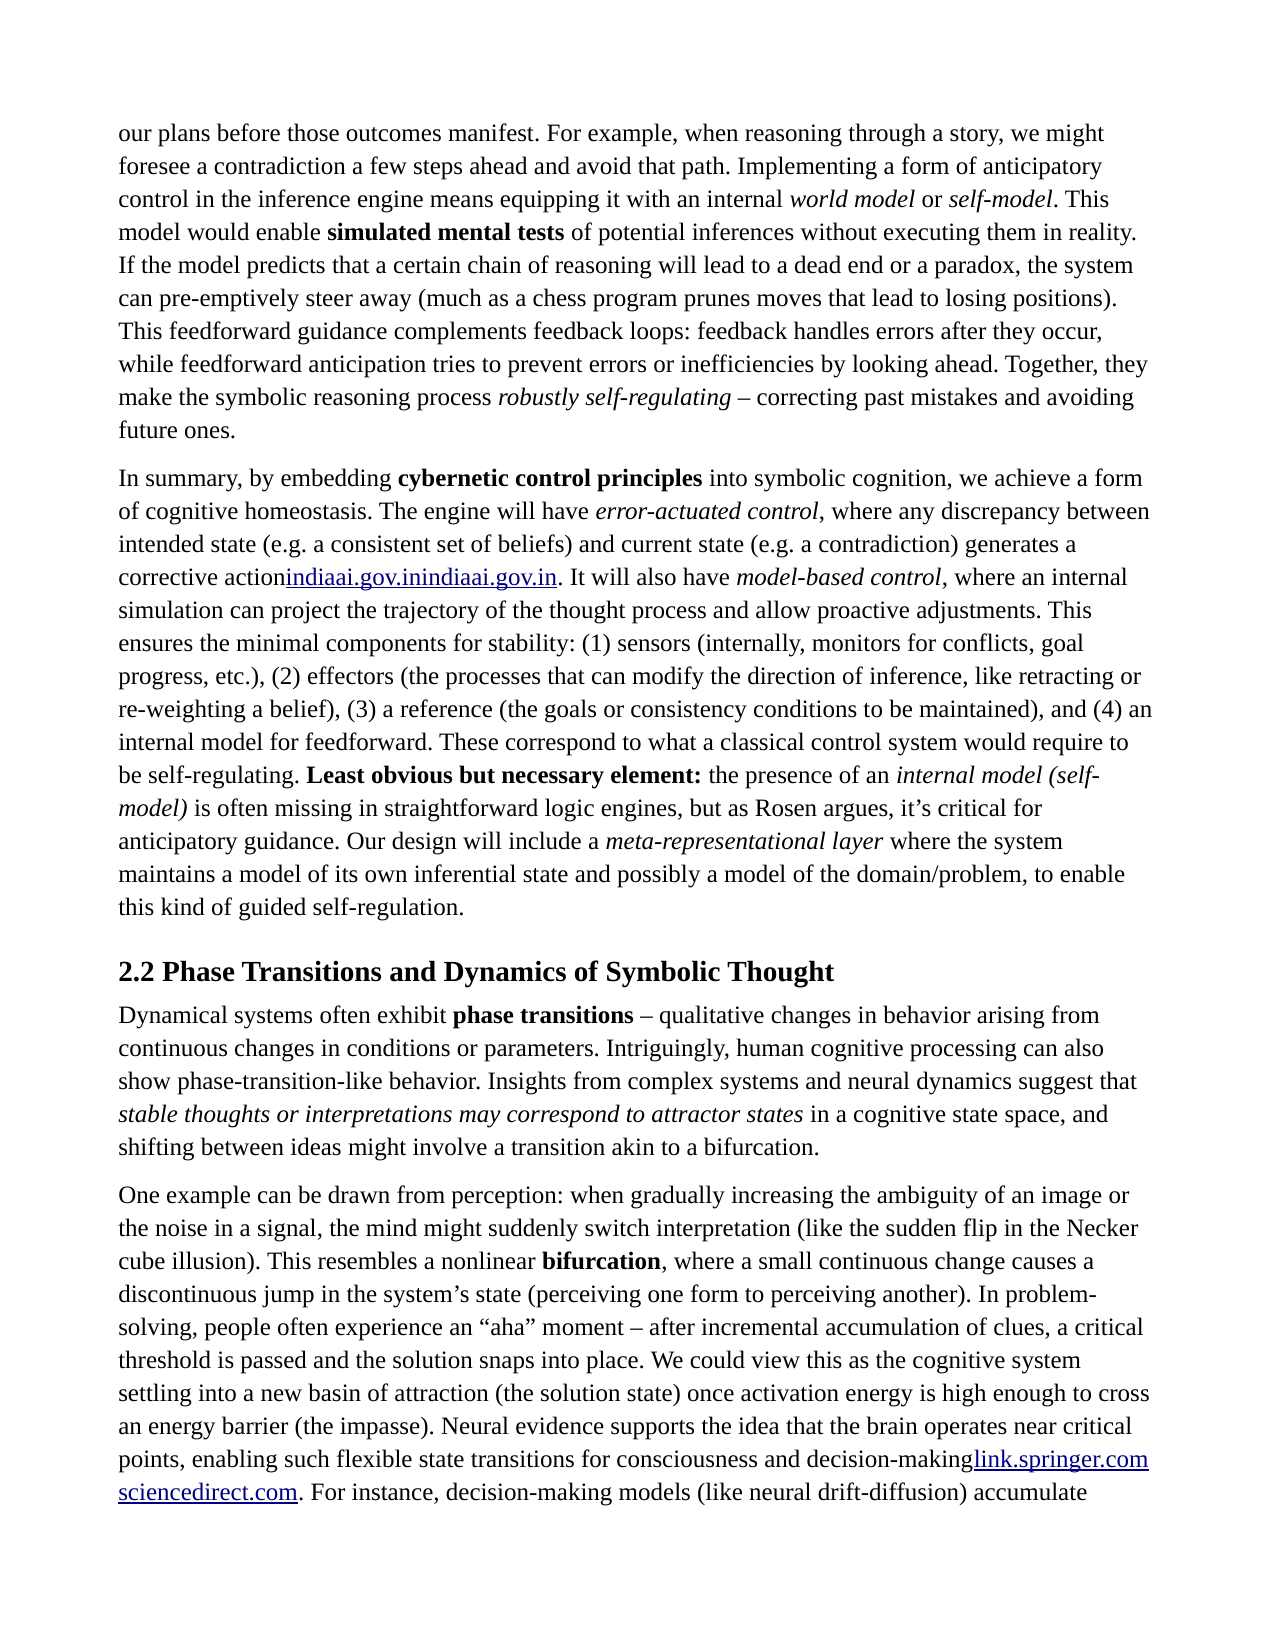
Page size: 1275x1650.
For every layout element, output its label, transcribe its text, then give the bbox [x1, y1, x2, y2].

text our plans before those outcomes manifest. For example, when reasoning through a story, we might foresee a contradiction a few steps ahead and avoid that path. Implementing a form of anticipatory control in the inference engine means equipping it with an internal world model or self-model. This model would enable simulated mental tests of potential inferences without executing them in reality. If the model predicts that a certain chain of reasoning will lead to a dead end or a paradox, the system can pre-emptively steer away (much as a chess program prunes moves that lead to losing positions). This feedforward guidance complements feedback loops: feedback handles errors after they occur, while feedforward anticipation tries to prevent errors or inefficiencies by looking ahead. Together, they make the symbolic reasoning process robustly self-regulating – correcting past mistakes and avoiding future ones. [118, 118, 1157, 444]
text In summary, by embedding cybernetic control principles into symbolic cognition, we achieve a form of cognitive homeostasis. The engine will have error-actuated control, where any discrepancy between intended state (e.g. a consistent set of beliefs) and current state (e.g. a contradiction) generates a corrective action​indiaai.gov.in​indiaai.gov.in. It will also have model-based control, where an internal simulation can project the trajectory of the thought process and allow proactive adjustments. This ensures the minimal components for stability: (1) sensors (internally, monitors for conflicts, goal progress, etc.), (2) effectors (the processes that can modify the direction of inference, like retracting or re-weighting a belief), (3) a reference (the goals or consistency conditions to be maintained), and (4) an internal model for feedforward. These correspond to what a classical control system would require to be self-regulating. Least obvious but necessary element: the presence of an internal model (self-model) is often missing in straightforward logic engines, but as Rosen argues, it’s critical for anticipatory guidance. Our design will include a meta-representational layer where the system maintains a model of its own inferential state and possibly a model of the domain/problem, to enable this kind of guided self-regulation. [118, 463, 1157, 921]
text One example can be drawn from perception: when gradually increasing the ambiguity of an image or the noise in a signal, the mind might suddenly switch interpretation (like the sudden flip in the Necker cube illusion). This resembles a nonlinear bifurcation, where a small continuous change causes a discontinuous jump in the system’s state (perceiving one form to perceiving another). In problem-solving, people often experience an “aha” moment – after incremental accumulation of clues, a critical threshold is passed and the solution snaps into place. We could view this as the cognitive system settling into a new basin of attraction (the solution state) once activation energy is high enough to cross an energy barrier (the impasse). Neural evidence supports the idea that the brain operates near critical points, enabling such flexible state transitions for consciousness and decision-making​link.springer.com​sciencedirect.com. For instance, decision-making models (like neural drift-diffusion) accumulate [118, 1180, 1157, 1506]
text Dynamical systems often exhibit phase transitions – qualitative changes in behavior arising from continuous changes in conditions or parameters. Intriguingly, human cognitive processing can also show phase-transition-like behavior. Insights from complex systems and neural dynamics suggest that stable thoughts or interpretations may correspond to attractor states in a cognitive state space, and shifting between ideas might involve a transition akin to a bifurcation. [118, 1000, 1157, 1161]
subtitle 2.2 Phase Transitions and Dynamics of Symbolic Thought [118, 954, 1157, 988]
